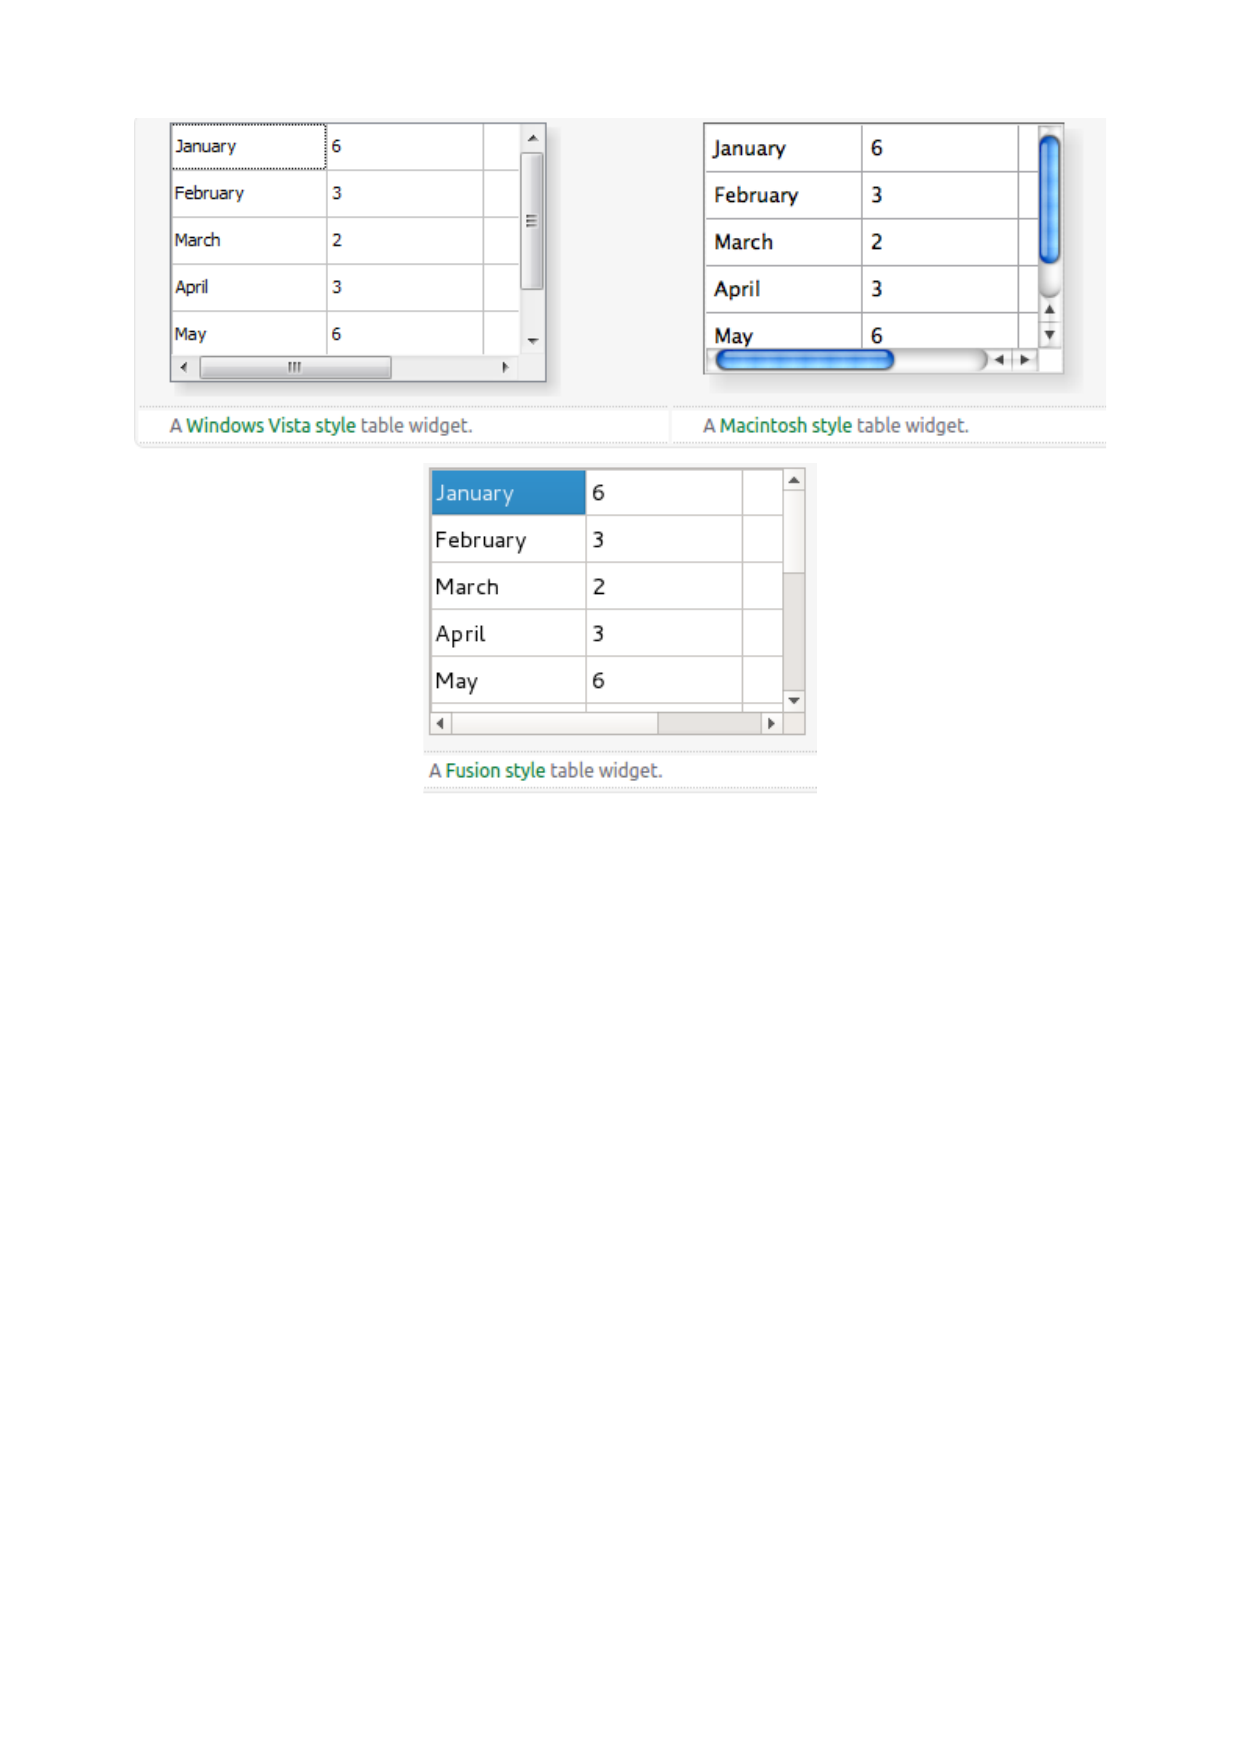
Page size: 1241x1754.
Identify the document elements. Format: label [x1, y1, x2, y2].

picture [134, 118, 1107, 450]
picture [423, 463, 817, 795]
